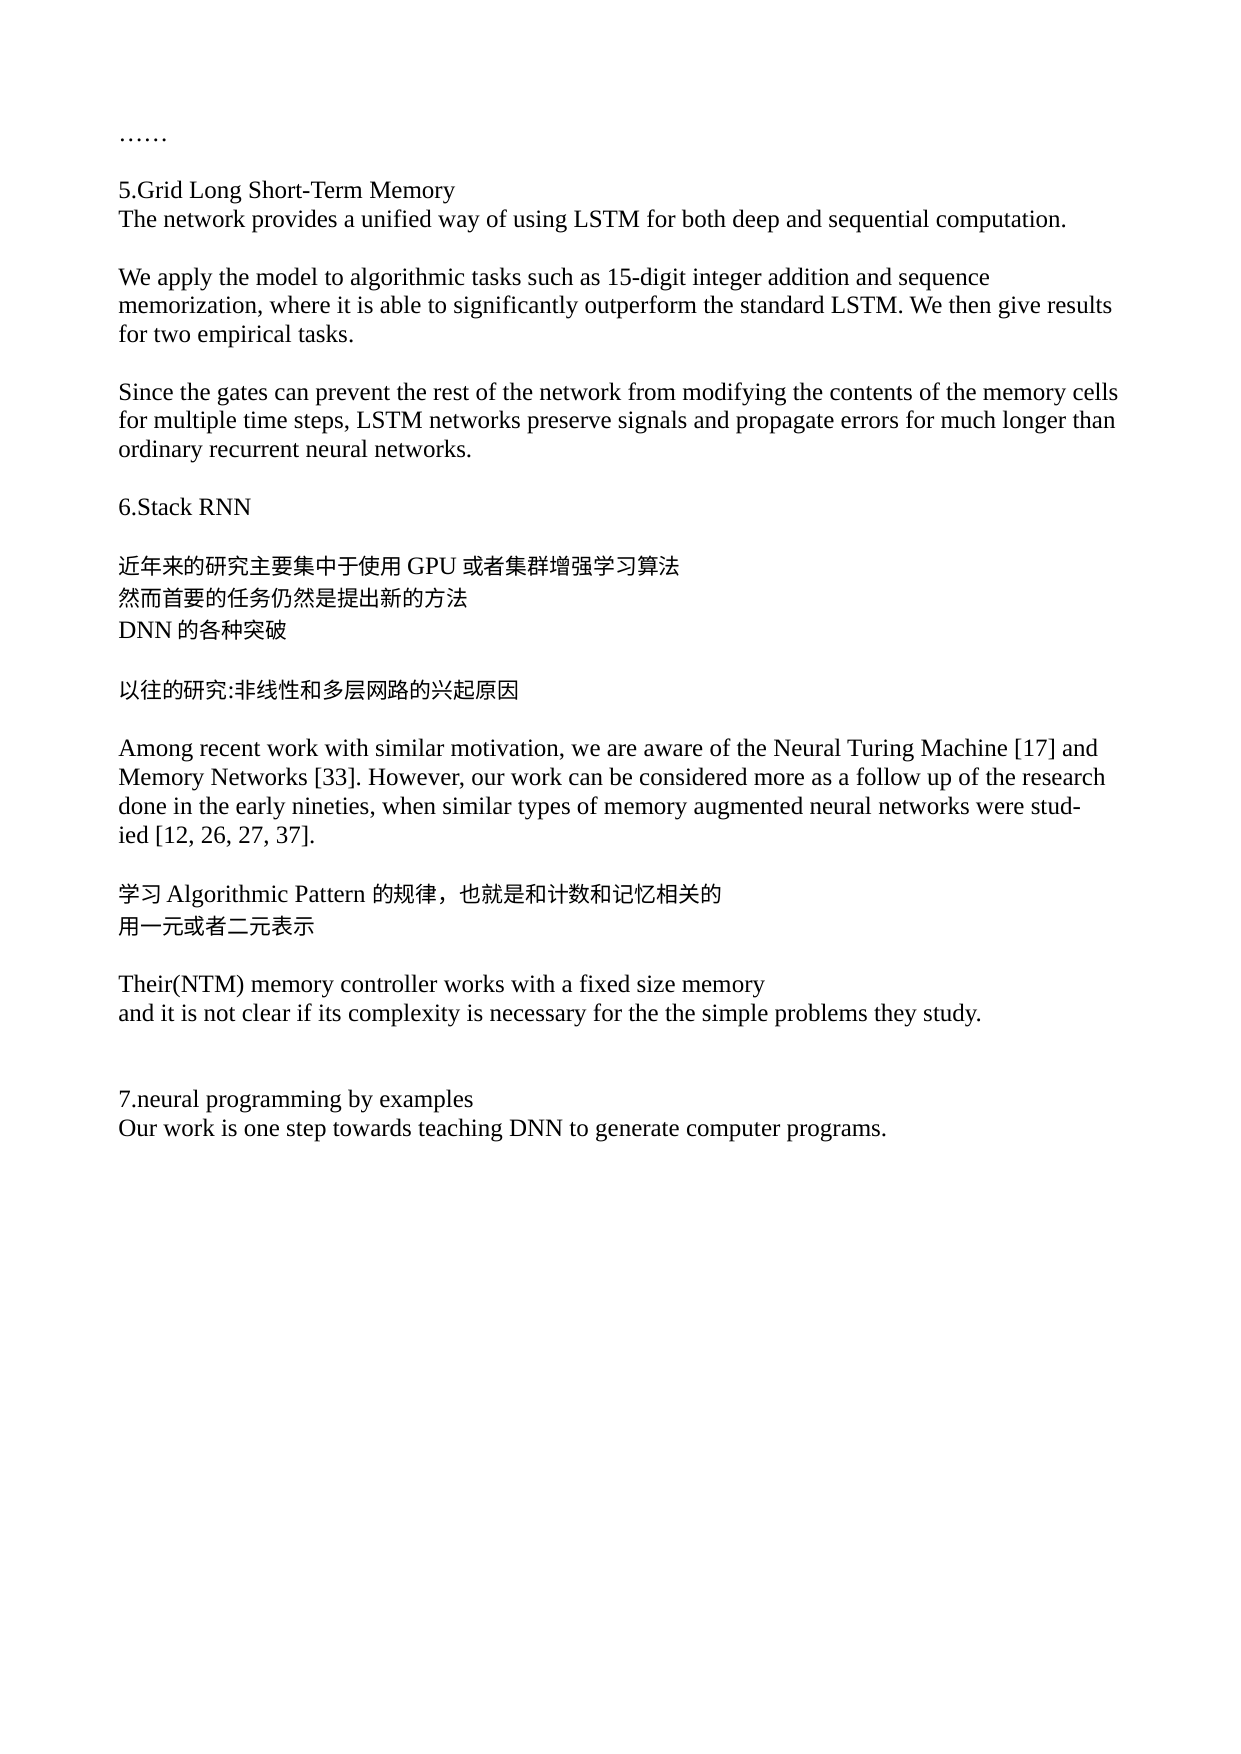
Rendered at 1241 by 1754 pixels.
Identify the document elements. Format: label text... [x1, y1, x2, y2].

text 7.neural programming by examples [118, 1084, 1122, 1113]
text Memory Networks [33]. However, our work can be considered more as a follow up of the research [118, 762, 1122, 791]
text Their(NTM) memory controller works with a fixed size memory [118, 969, 1122, 998]
text 学习Algorithmic Pattern 的规律，也就是和计数和记忆相关的 [118, 877, 1122, 909]
text 然而首要的任务仍然是提出新的方法 [118, 581, 1122, 613]
text 5.Grid Long Short-Term Memory [118, 176, 1122, 204]
text Our work is one step towards teaching DNN to generate computer programs. [118, 1113, 1122, 1142]
text We apply the model to algorithmic tasks such as 15-digit integer addition and sequence [118, 262, 1122, 291]
text ordinary recurrent neural networks. [118, 434, 1122, 463]
text …… [118, 118, 1122, 147]
text The network provides a unified way of using LSTM for both deep and sequential computation. [118, 204, 1122, 233]
text Since the gates can prevent the rest of the network from modifying the contents of the memory cells for multiple time steps, LSTM networks preserve signals and propagate errors for much longer than [118, 377, 1122, 434]
text done in the early nineties, when similar types of memory augmented neural networks were stud- [118, 791, 1122, 820]
text 以往的研究:非线性和多层网路的兴起原因 [118, 673, 1122, 705]
text ied [12, 26, 27, 37]. [118, 820, 1122, 848]
text and it is not clear if its complexity is necessary for the the simple problems they study. [118, 998, 1122, 1027]
text DNN的各种突破 [118, 613, 1122, 644]
text Among recent work with similar motivation, we are aware of the Neural Turing Machine [17] and [118, 733, 1122, 762]
text 用一元或者二元表示 [118, 909, 1122, 941]
text 6.Stack RNN [118, 492, 1122, 521]
text memorization, where it is able to significantly outperform the standard LSTM. We then give results for two empirical tasks. [118, 291, 1122, 348]
text 近年来的研究主要集中于使用GPU或者集群增强学习算法 [118, 549, 1122, 581]
